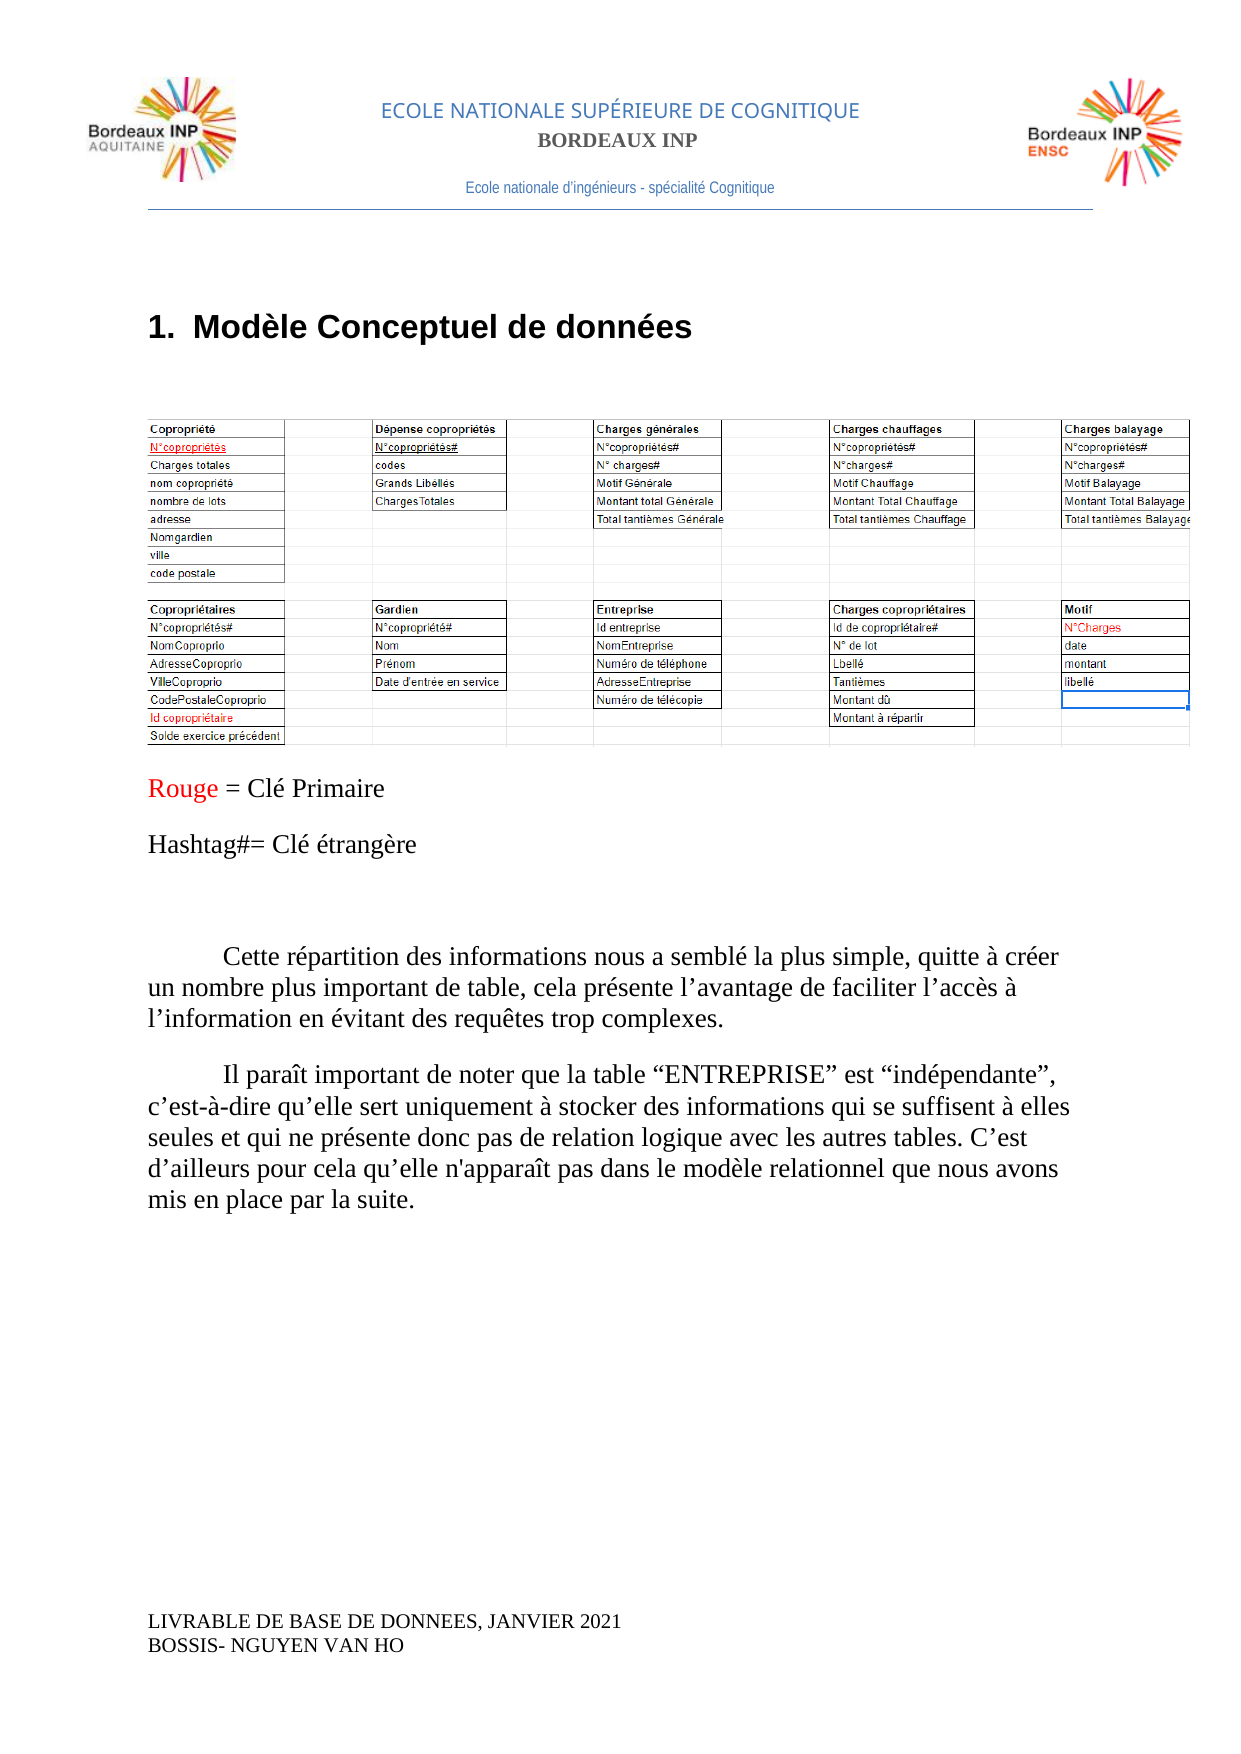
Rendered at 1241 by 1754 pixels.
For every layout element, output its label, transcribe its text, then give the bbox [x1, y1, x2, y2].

text Rouge = Clé Primaire [148, 772, 1093, 803]
list Modèle Conceptuel de données [148, 307, 1093, 345]
text Cette répartition des informations nous a semblé la plus simple, quitte à créer un nombre plus important de table, cela présente l’avantage de faciliter l’accès à l’information en évitant des requêtes trop complexes. [148, 940, 1093, 1034]
picture [147, 419, 1191, 747]
picture [86, 77, 237, 182]
text Hashtag#= Clé étrangère [148, 828, 1093, 859]
text Il paraît important de noter que la table “ENTREPRISE” est “indépendante”, c’est-à-dire qu’elle sert uniquement à stocker des informations qui se suffisent à elles seules et qui ne présente donc pas de relation logique avec les autres tables. C’est d’ailleurs pour cela qu’elle n'apparaît pas dans le modèle relationnel que nous avons mis en place par la suite. [148, 1059, 1093, 1214]
picture [999, 74, 1194, 191]
